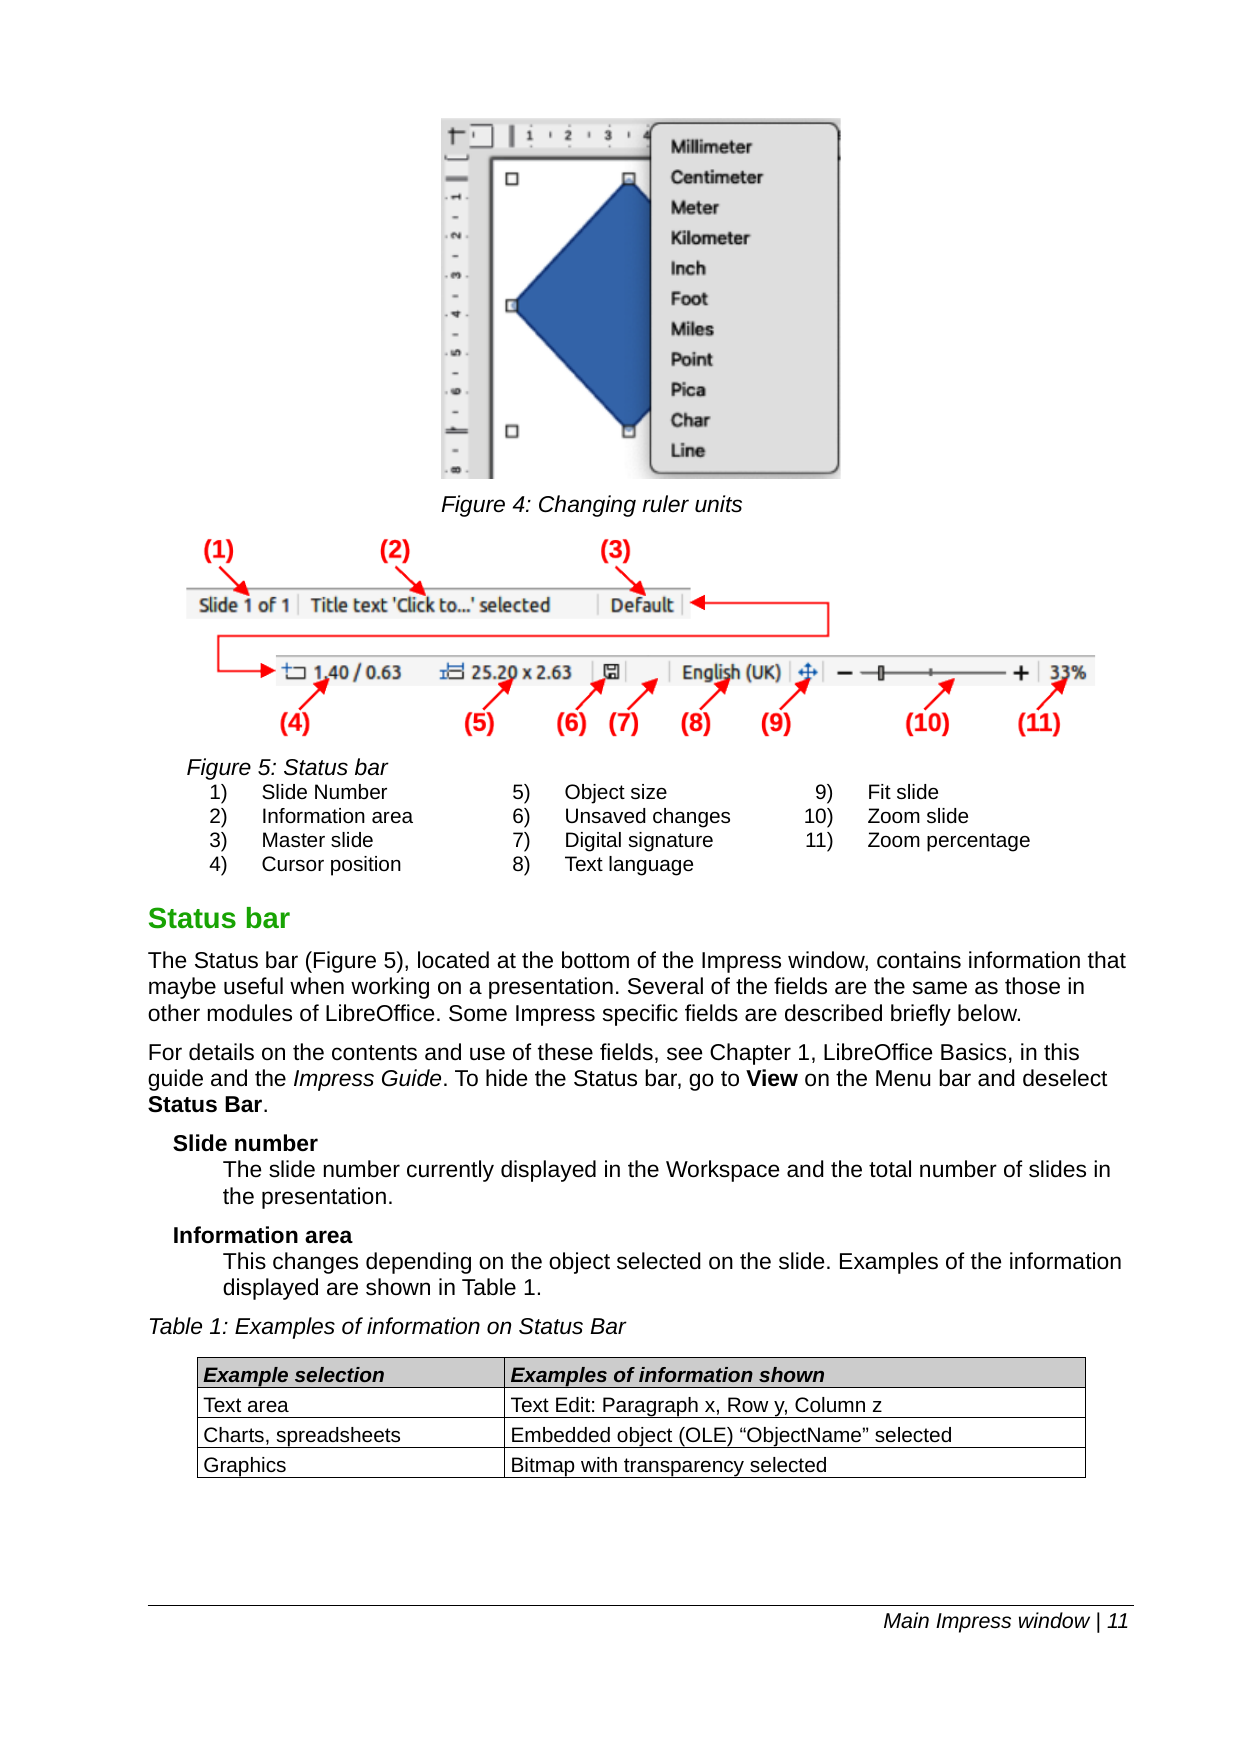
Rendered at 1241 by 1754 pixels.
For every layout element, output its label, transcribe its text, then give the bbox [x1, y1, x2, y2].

table_cell Graphics [198, 1448, 504, 1477]
text For details on the contents and use of these fields, see Chapter 1, LibreOffice Basics, in this guide and the Impress Guide. To hide the Status bar, go to View on the Menu bar and deselect Status Bar. [148, 1038, 1134, 1117]
table_header Examples of information shown [505, 1358, 1085, 1387]
table_cell Bitmap with transparency selected [505, 1448, 1085, 1477]
picture [186, 530, 1096, 742]
table_cell Embedded object (OLE) “ObjectName” selected [505, 1418, 1085, 1447]
list Digital signature [531, 828, 792, 852]
text Figure 4: Changing ruler units [441, 491, 841, 518]
list Master slide [228, 828, 489, 852]
list Slide Number [228, 780, 489, 804]
list Object size [531, 780, 792, 804]
text Slide number [173, 1130, 1134, 1156]
list Text language [531, 852, 792, 876]
text The slide number currently displayed in the Workspace and the total number of slides in the presentation. [223, 1156, 1134, 1209]
picture [441, 118, 841, 479]
table_cell Charts, spreadsheets [198, 1418, 504, 1447]
list Cursor position [228, 852, 489, 876]
text Information area [173, 1222, 1134, 1248]
text Table 1: Examples of information on Status Bar [148, 1313, 1134, 1339]
text Figure 5: Status bar [186, 754, 1095, 780]
list Unsaved changes [531, 804, 792, 828]
list Zoom percentage [833, 828, 1095, 852]
list Information area [228, 804, 489, 828]
table_cell Text area [198, 1388, 504, 1417]
text The Status bar (Figure 5), located at the bottom of the Impress window, contains information that maybe useful when working on a presentation. Several of the fields are the same as those in other modules of LibreOffice. Some Impress specific fields are described briefly below. [148, 947, 1134, 1026]
list Zoom slide [833, 804, 1095, 828]
table_cell Text Edit: Paragraph x, Row y, Column z [505, 1388, 1085, 1417]
text This changes depending on the object selected on the slide. Examples of the information displayed are shown in Table 1. [223, 1248, 1134, 1301]
list Fit slide [833, 780, 1095, 804]
table_header Example selection [198, 1358, 504, 1387]
subtitle Status bar [148, 901, 1134, 934]
